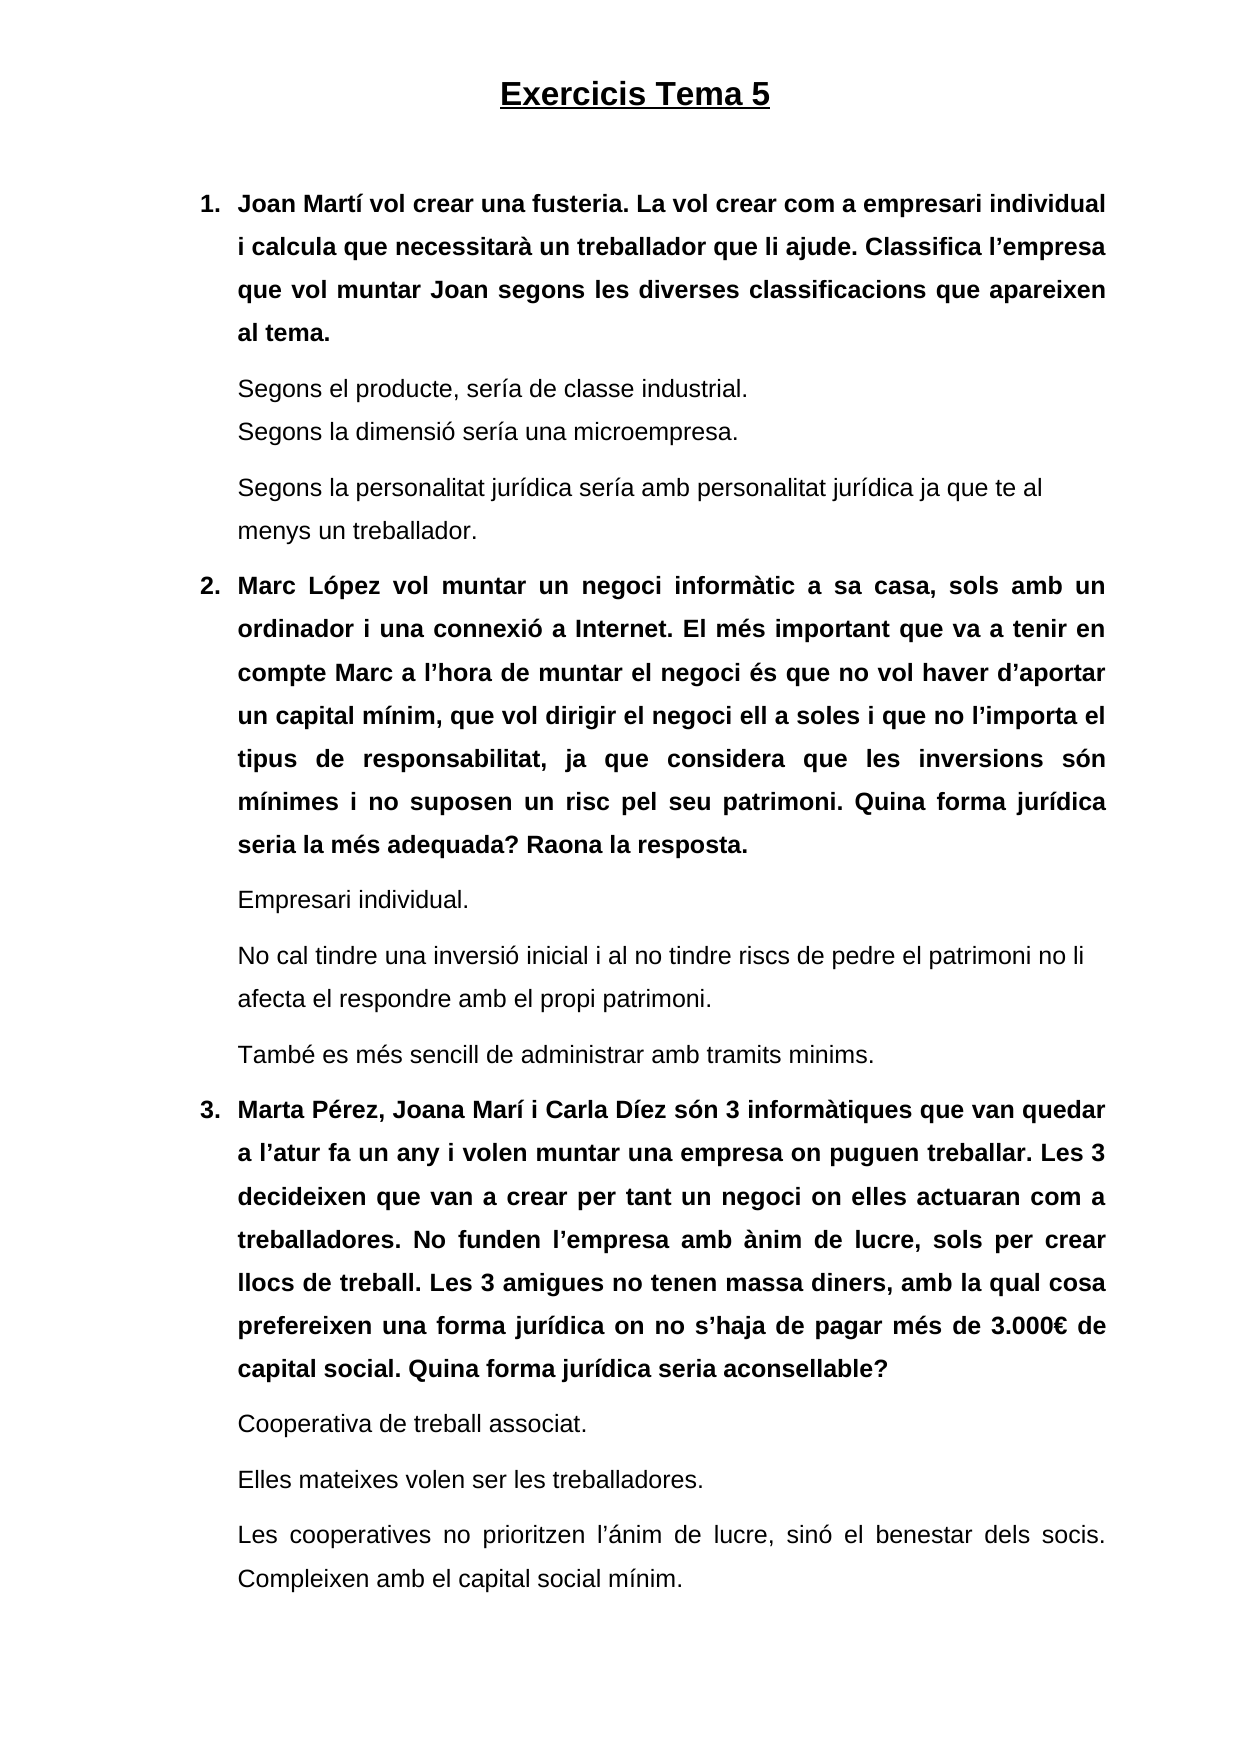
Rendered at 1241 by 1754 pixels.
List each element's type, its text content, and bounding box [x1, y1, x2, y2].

list Marta Pérez, Joana Marí i Carla Díez són 3 informàtiques que van quedar a l’atur fa un any i volen muntar una empresa on puguen treballar. Les 3 decideixen que van a crear per tant un negoci on elles actuaran com a treballadores. No funden l’empresa amb ànim de lucre, sols per crear llocs de treball. Les 3 amigues no tenen massa diners, amb la qual cosa prefereixen una forma jurídica on no s’haja de pagar més de 3.000€ de capital social. Quina forma jurídica seria aconsellable? [200, 1095, 1107, 1383]
list Marc López vol muntar un negoci informàtic a sa casa, sols amb un ordinador i una connexió a Internet. El més important que va a tenir en compte Marc a l’hora de muntar el negoci és que no vol haver d’aportar un capital mínim, que vol dirigir el negoci ell a soles i que no l’importa el tipus de responsabilitat, ja que considera que les inversions són mínimes i no suposen un risc pel seu patrimoni. Quina forma jurídica seria la més adequada? Raona la resposta. [200, 571, 1107, 859]
list Les cooperatives no prioritzen l’ánim de lucre, sinó el benestar dels socis. Compleixen amb el capital social mínim. [200, 1521, 1107, 1592]
list Cooperativa de treball associat. [200, 1409, 1107, 1438]
list Joan Martí vol crear una fusteria. La vol crear com a empresari individual i calcula que necessitarà un treballador que li ajude. Classifica l’empresa que vol muntar Joan segons les diverses classificacions que apareixen al tema. [200, 189, 1107, 347]
list Segons la personalitat jurídica sería amb personalitat jurídica ja que te al menys un treballador. [200, 473, 1107, 544]
list Empresari individual. [200, 886, 1107, 914]
list També es més sencill de administrar amb tramits minims. [200, 1040, 1107, 1068]
list Elles mateixes volen ser les treballadores. [200, 1465, 1107, 1494]
list No cal tindre una inversió inicial i al no tindre riscs de pedre el patrimoni no li afecta el respondre amb el propi patrimoni. [200, 941, 1107, 1013]
list Segons el producte, sería de classe industrial. Segons la dimensió sería una microempresa. [200, 374, 1107, 446]
